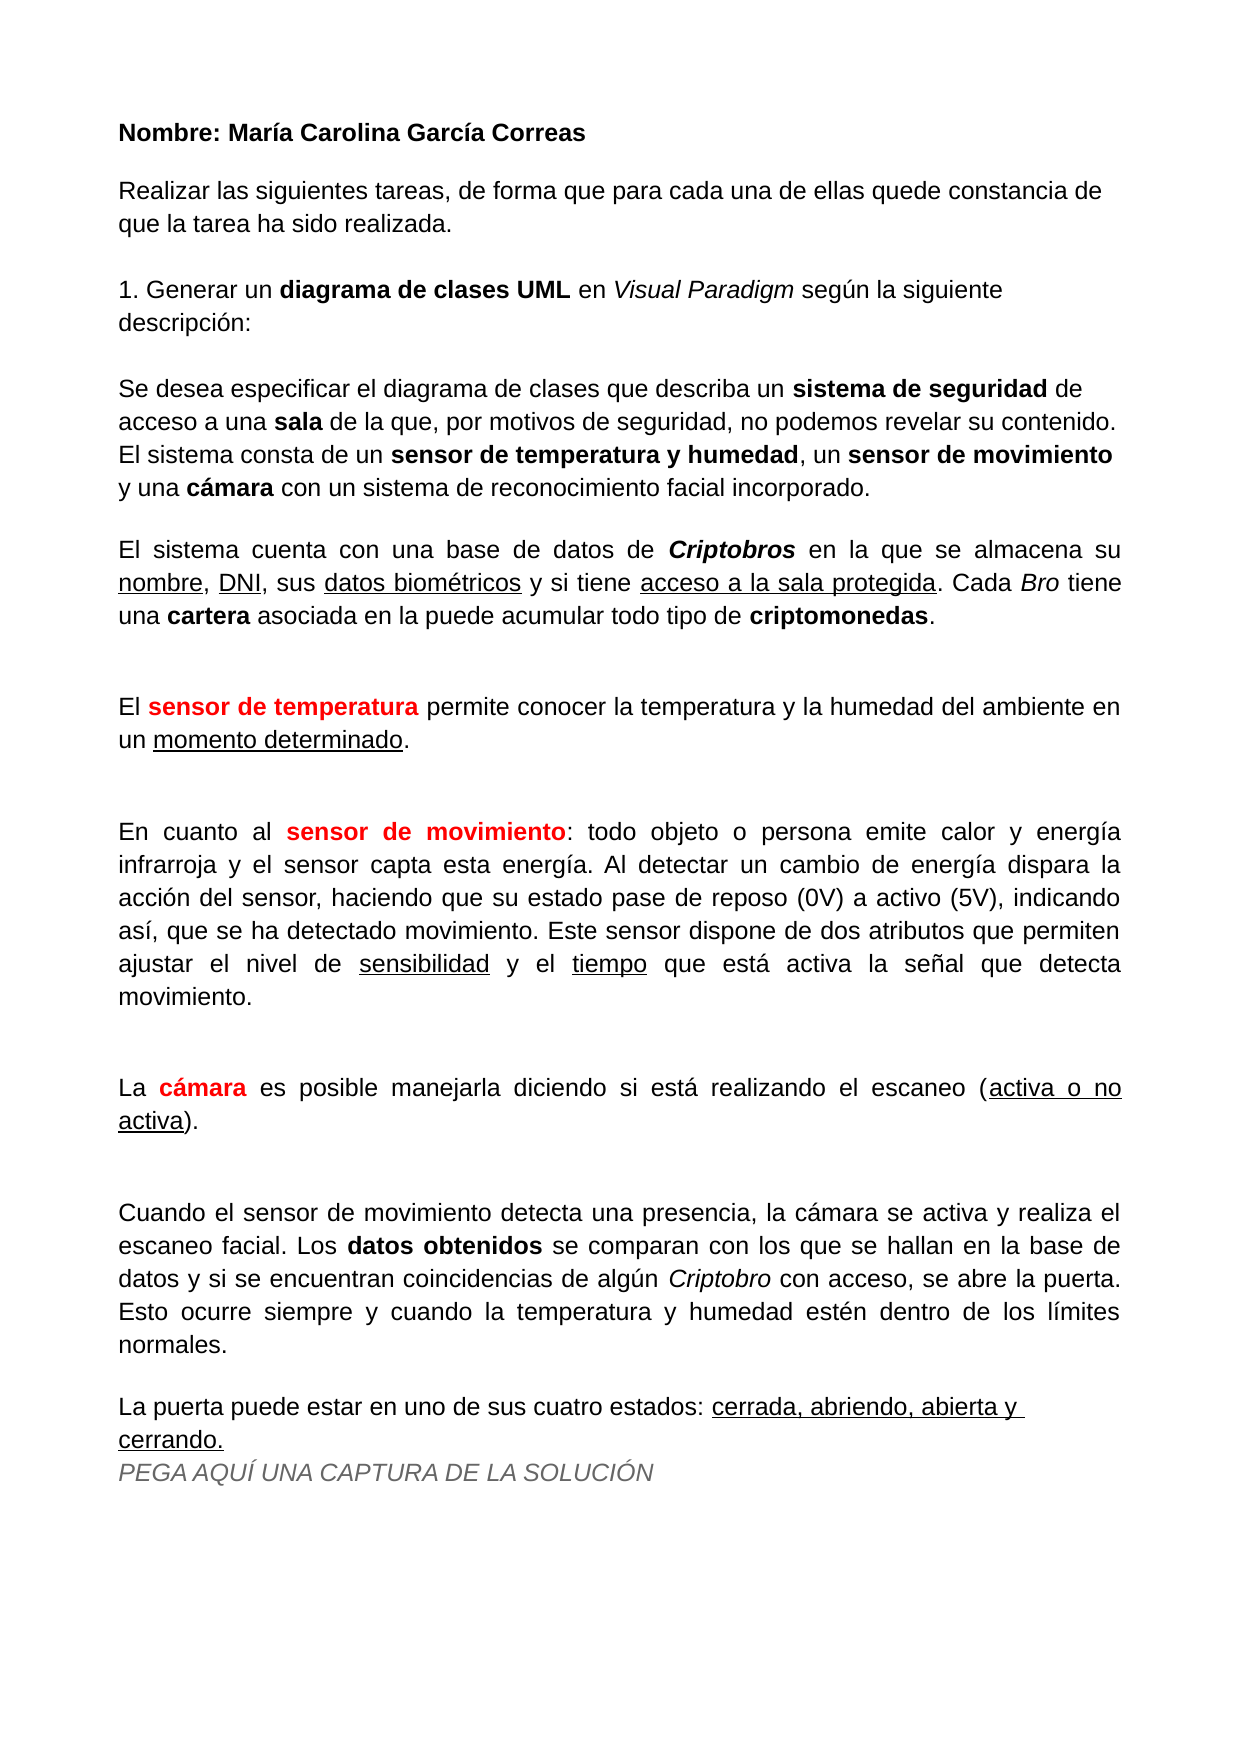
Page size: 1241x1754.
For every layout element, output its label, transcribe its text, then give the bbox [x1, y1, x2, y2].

text En cuanto al sensor de movimiento: todo objeto o persona emite calor y energía infrarroja y el sensor capta esta energía. Al detectar un cambio de energía dispara la acción del sensor, haciendo que su estado pase de reposo (0V) a activo (5V), indicando así, que se ha detectado movimiento. Este sensor dispone de dos atributos que permiten ajustar el nivel de sensibilidad y el tiempo que está activa la señal que detecta movimiento. [118, 817, 1122, 1011]
text Se desea especificar el diagrama de clases que describa un sistema de seguridad de acceso a una sala de la que, por motivos de seguridad, no podemos revelar su contenido. El sistema consta de un sensor de temperatura y humedad, un sensor de movimiento y una cámara con un sistema de reconocimiento facial incorporado. [118, 341, 1122, 502]
text Cuando el sensor de movimiento detecta una presencia, la cámara se activa y realiza el escaneo facial. Los datos obtenidos se comparan con los que se hallan en la base de datos y si se encuentran coincidencias de algún Criptobro con acceso, se abre la puerta. Esto ocurre siempre y cuando la temperatura y humedad estén dentro de los límites normales. [118, 1198, 1122, 1358]
text Realizar las siguientes tareas, de forma que para cada una de ellas quede constancia de que la tarea ha sido realizada. [118, 176, 1122, 237]
text 1. Generar un diagrama de clases UML en Visual Paradigm según la siguiente descripción: [118, 275, 1122, 336]
text PEGA AQUÍ UNA CAPTURA DE LA SOLUCIÓN [118, 1458, 1122, 1487]
text El sensor de temperatura permite conocer la temperatura y la humedad del ambiente en un momento determinado. [118, 692, 1122, 754]
text La cámara es posible manejarla diciendo si está realizando el escaneo (activa o no activa). [118, 1073, 1122, 1135]
text Nombre: María Carolina García Correas [118, 118, 1122, 147]
text El sistema cuenta con una base de datos de Criptobros en la que se almacena su nombre, DNI, sus datos biométricos y si tiene acceso a la sala protegida. Cada Bro tiene una cartera asociada en la puede acumular todo tipo de criptomonedas. [118, 535, 1122, 630]
text La puerta puede estar en uno de sus cuatro estados: cerrada, abriendo, abierta y cerrando. [118, 1392, 1122, 1454]
